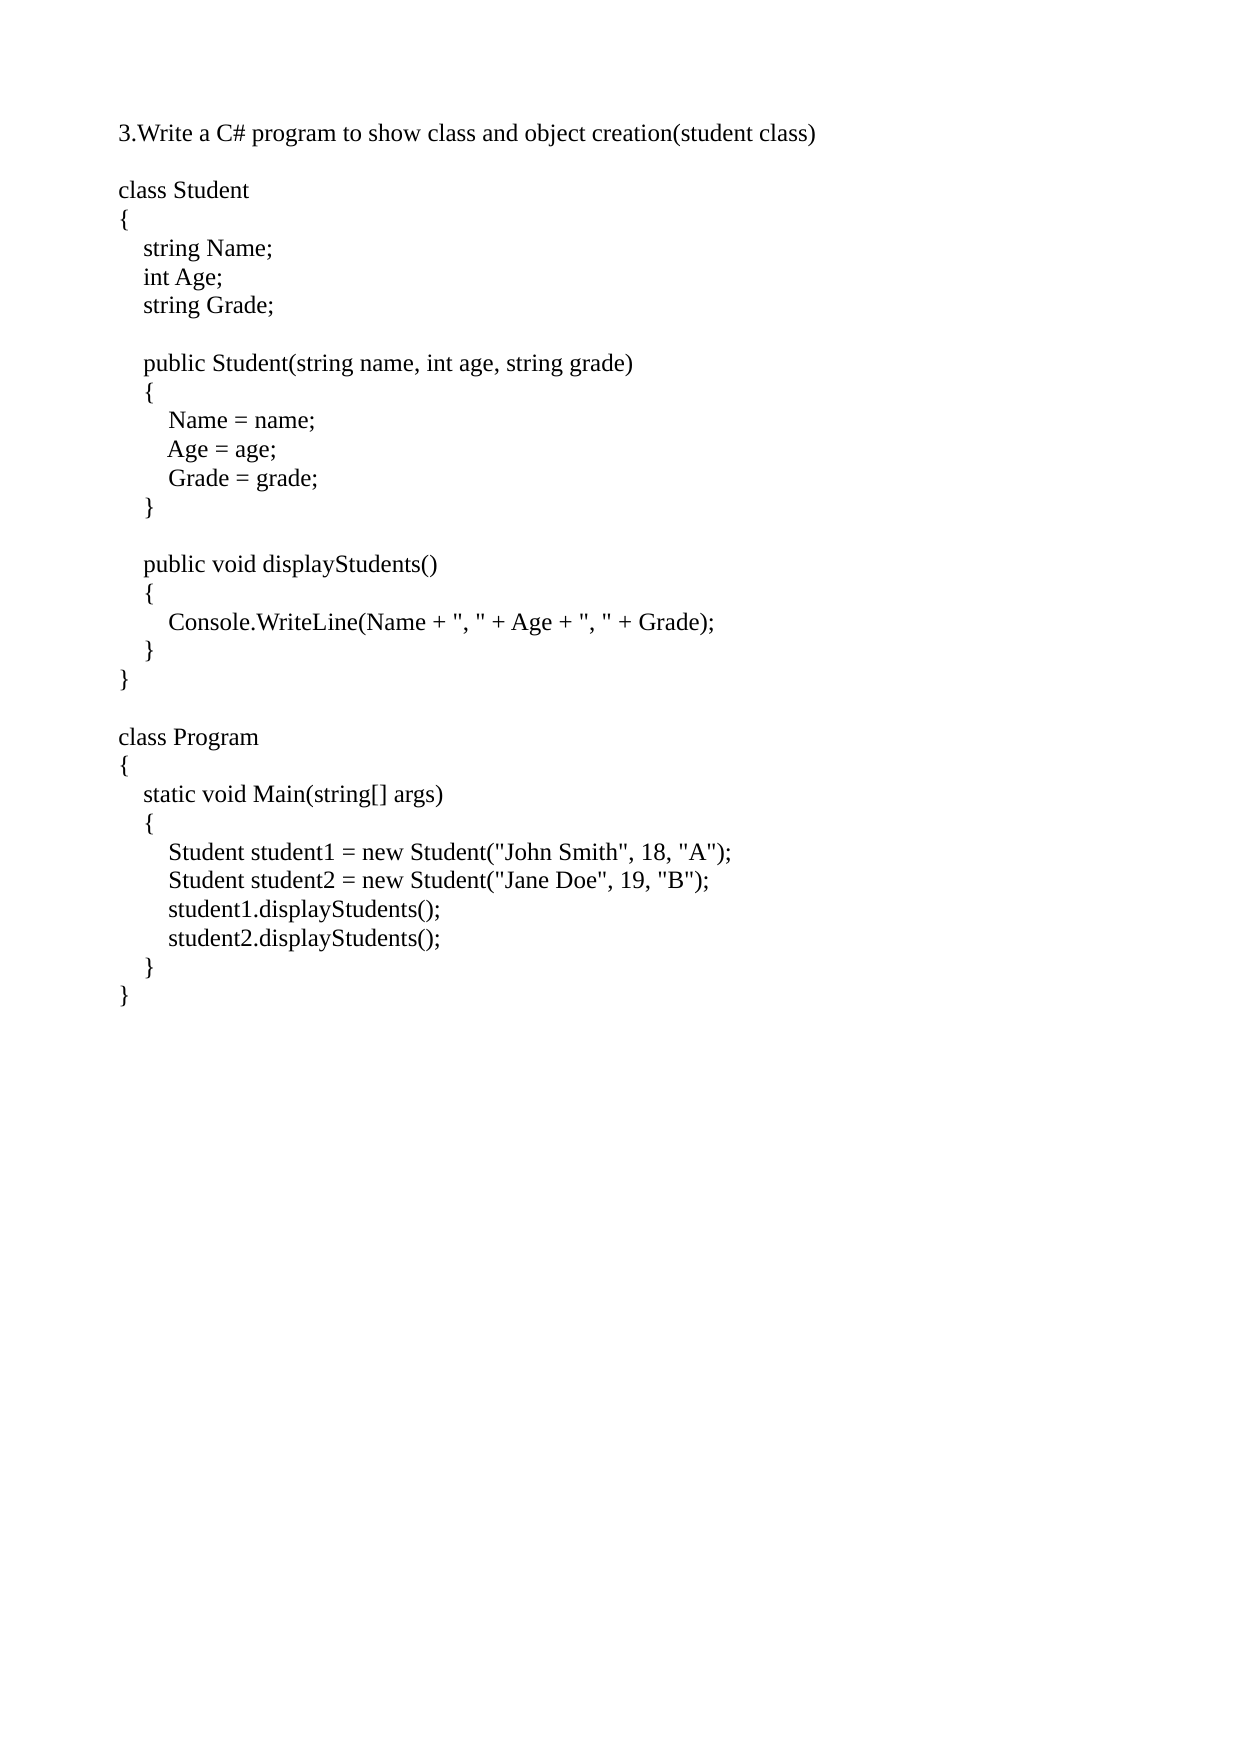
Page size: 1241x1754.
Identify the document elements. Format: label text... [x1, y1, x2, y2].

text } [118, 981, 1122, 1009]
text Student student1 = new Student("John Smith", 18, "A"); [118, 837, 1122, 866]
text class Student [118, 176, 1122, 204]
text } [118, 636, 1122, 664]
text student1.displayStudents(); [118, 894, 1122, 923]
text string Name; [118, 233, 1122, 262]
text string Grade; [118, 291, 1122, 319]
text class Program [118, 722, 1122, 751]
text static void Main(string[] args) [118, 779, 1122, 808]
text Grade = grade; [118, 463, 1122, 492]
text Console.WriteLine(Name + ", " + Age + ", " + Grade); [118, 607, 1122, 636]
text } [118, 952, 1122, 981]
text Age = age; [118, 434, 1122, 463]
text { [118, 808, 1122, 837]
text { [118, 578, 1122, 607]
text public Student(string name, int age, string grade) [118, 348, 1122, 377]
text 3.Write a C# program to show class and object creation(student class) [118, 118, 1122, 147]
text public void displayStudents() [118, 549, 1122, 578]
text int Age; [118, 262, 1122, 291]
text student2.displayStudents(); [118, 923, 1122, 952]
text { [118, 751, 1122, 779]
text { [118, 377, 1122, 406]
text } [118, 492, 1122, 521]
text Student student2 = new Student("Jane Doe", 19, "B"); [118, 866, 1122, 894]
text { [118, 204, 1122, 233]
text Name = name; [118, 406, 1122, 434]
text } [118, 664, 1122, 693]
